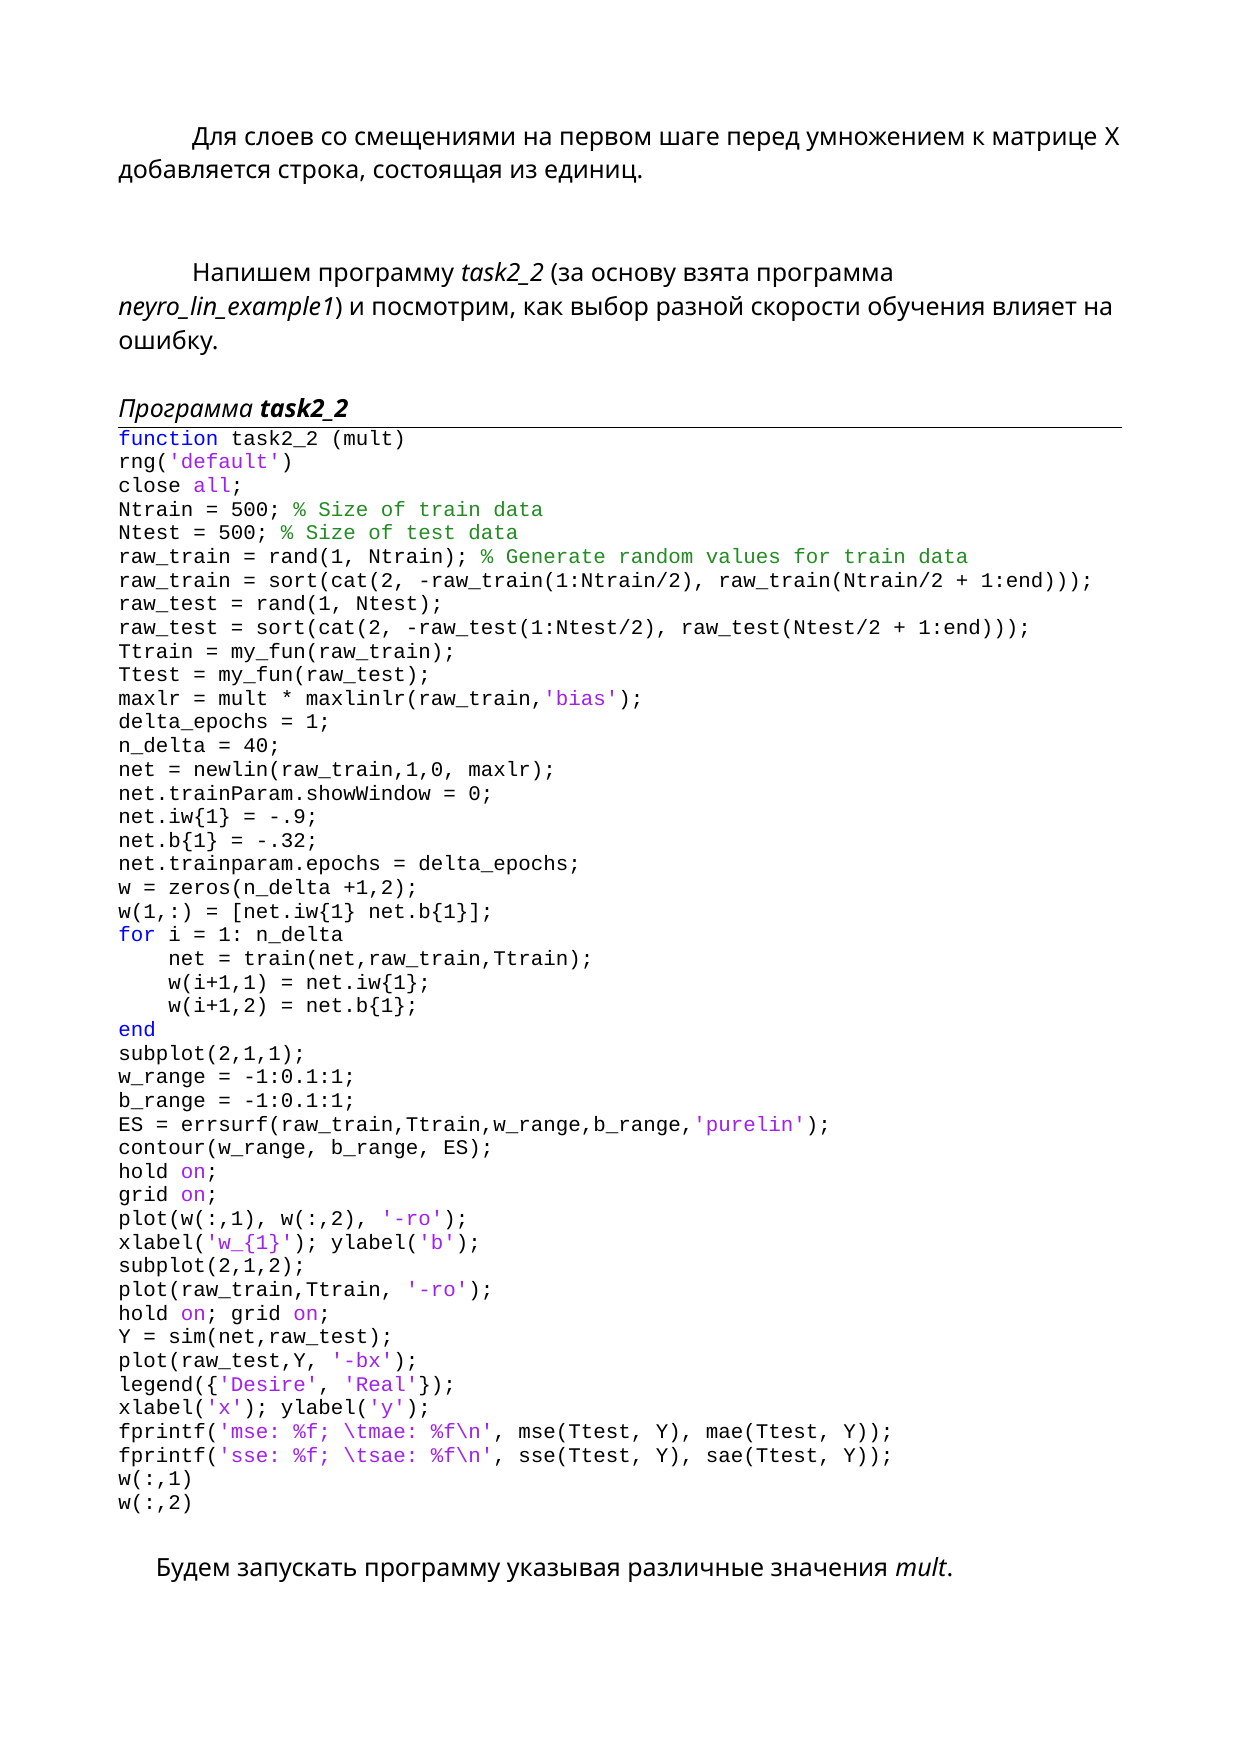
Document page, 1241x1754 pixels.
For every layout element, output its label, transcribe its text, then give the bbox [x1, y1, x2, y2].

text w(i+1,2) = net.b{1}; [118, 995, 1122, 1019]
text Ttrain = my_fun(raw_train); [118, 641, 1122, 664]
text fprintf('mse: %f; \tmae: %f\n', mse(Ttest, Y), mae(Ttest, Y)); [118, 1421, 1122, 1444]
text net = newlin(raw_train,1,0, maxlr); [118, 759, 1122, 782]
text subplot(2,1,2); [118, 1255, 1122, 1279]
text n_delta = 40; [118, 735, 1122, 759]
text Напишем программу task2_2 (за основу взята программа neyro_lin_example1) и посмотрим, как выбор разной скорости обучения влияет на ошибку. [118, 254, 1122, 357]
text rng('default') [118, 451, 1122, 475]
text b_range = -1:0.1:1; [118, 1090, 1122, 1113]
text raw_train = sort(cat(2, -raw_train(1:Ntrain/2), raw_train(Ntrain/2 + 1:end))); [118, 570, 1122, 593]
text Y = sim(net,raw_test); [118, 1326, 1122, 1350]
text w(1,:) = [net.iw{1} net.b{1}]; [118, 901, 1122, 924]
text Для слоев со смещениями на первом шаге перед умножением к матрице X добавляется строка, состоящая из единиц. [118, 118, 1122, 186]
text contour(w_range, b_range, ES); [118, 1137, 1122, 1161]
text raw_test = rand(1, Ntest); [118, 593, 1122, 617]
text w(:,2) [118, 1492, 1122, 1516]
text delta_epochs = 1; [118, 712, 1122, 735]
text net = train(net,raw_train,Ttrain); [118, 948, 1122, 972]
text legend({'Desire', 'Real'}); [118, 1374, 1122, 1397]
text Ttest = my_fun(raw_test); [118, 664, 1122, 688]
text fprintf('sse: %f; \tsae: %f\n', sse(Ttest, Y), sae(Ttest, Y)); [118, 1444, 1122, 1468]
text Ntrain = 500; % Size of train data [118, 499, 1122, 522]
text plot(raw_test,Y, '-bx'); [118, 1350, 1122, 1374]
text net.trainparam.epochs = delta_epochs; [118, 853, 1122, 877]
text xlabel('x'); ylabel('y'); [118, 1397, 1122, 1421]
text ES = errsurf(raw_train,Ttrain,w_range,b_range,'purelin'); [118, 1113, 1122, 1137]
text close all; [118, 475, 1122, 499]
text function task2_2 (mult) [118, 428, 1122, 451]
text end [118, 1019, 1122, 1043]
text hold on; [118, 1161, 1122, 1184]
text Будем запускать программу указывая различные значения mult. [118, 1549, 1122, 1584]
text w = zeros(n_delta +1,2); [118, 877, 1122, 901]
text net.b{1} = -.32; [118, 830, 1122, 853]
text raw_test = sort(cat(2, -raw_test(1:Ntest/2), raw_test(Ntest/2 + 1:end))); [118, 617, 1122, 641]
text w(:,1) [118, 1468, 1122, 1492]
text net.iw{1} = -.9; [118, 806, 1122, 830]
text maxlr = mult * maxlinlr(raw_train,'bias'); [118, 688, 1122, 712]
text net.trainParam.showWindow = 0; [118, 782, 1122, 806]
text subplot(2,1,1); [118, 1043, 1122, 1066]
text hold on; grid on; [118, 1303, 1122, 1326]
text grid on; [118, 1184, 1122, 1208]
text Ntest = 500; % Size of test data [118, 522, 1122, 546]
text xlabel('w_{1}'); ylabel('b'); [118, 1232, 1122, 1255]
text for i = 1: n_delta [118, 924, 1122, 948]
text plot(w(:,1), w(:,2), '-ro'); [118, 1208, 1122, 1232]
text plot(raw_train,Ttrain, '-ro'); [118, 1279, 1122, 1303]
text w(i+1,1) = net.iw{1}; [118, 972, 1122, 995]
text raw_train = rand(1, Ntrain); % Generate random values for train data [118, 546, 1122, 570]
text w_range = -1:0.1:1; [118, 1066, 1122, 1090]
text Программа task2_2 [118, 391, 1122, 427]
